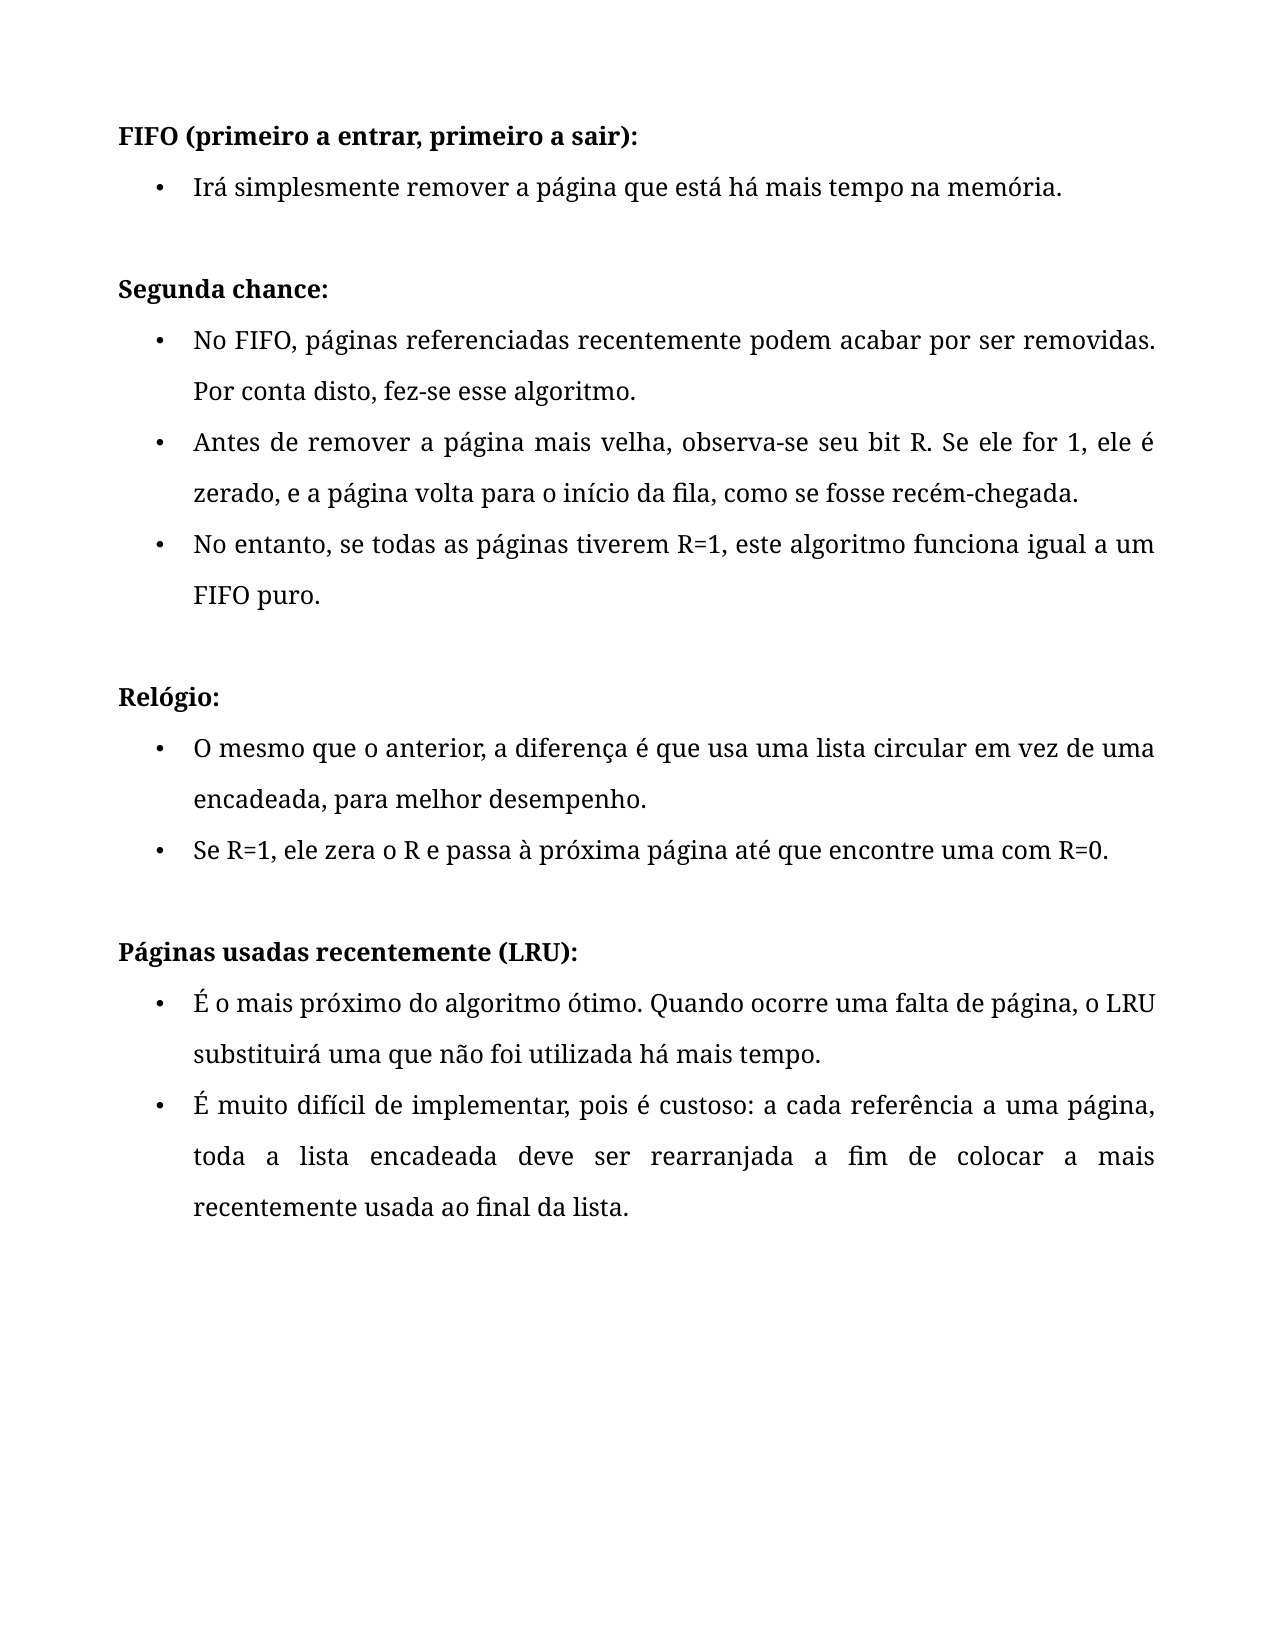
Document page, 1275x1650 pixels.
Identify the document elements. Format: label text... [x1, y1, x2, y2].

text FIFO (primeiro a entrar, primeiro a sair): [118, 118, 1157, 152]
text Relógio: [118, 679, 1157, 714]
text Páginas usadas recentemente (LRU): [118, 935, 1157, 969]
list É muito difícil de implementar, pois é custoso: a cada referência a uma página, toda a lista encadeada deve ser rearranjada a fim de colocar a mais recentemente usada ao final da lista. [156, 1088, 1157, 1224]
list É o mais próximo do algoritmo ótimo. Quando ocorre uma falta de página, o LRU substituirá uma que não foi utilizada há mais tempo. [156, 986, 1157, 1071]
list Antes de remover a página mais velha, observa-se seu bit R. Se ele for 1, ele é zerado, e a página volta para o início da fila, como se fosse recém-chegada. [156, 424, 1157, 509]
text Segunda chance: [118, 271, 1157, 305]
list O mesmo que o anterior, a diferença é que usa uma lista circular em vez de uma encadeada, para melhor desempenho. [156, 731, 1157, 816]
list No entanto, se todas as páginas tiverem R=1, este algoritmo funciona igual a um FIFO puro. [156, 526, 1157, 612]
list Se R=1, ele zera o R e passa à próxima página até que encontre uma com R=0. [156, 833, 1157, 867]
list Irá simplesmente remover a página que está há mais tempo na memória. [156, 169, 1157, 203]
list No FIFO, páginas referenciadas recentemente podem acabar por ser removidas. Por conta disto, fez-se esse algoritmo. [156, 322, 1157, 407]
